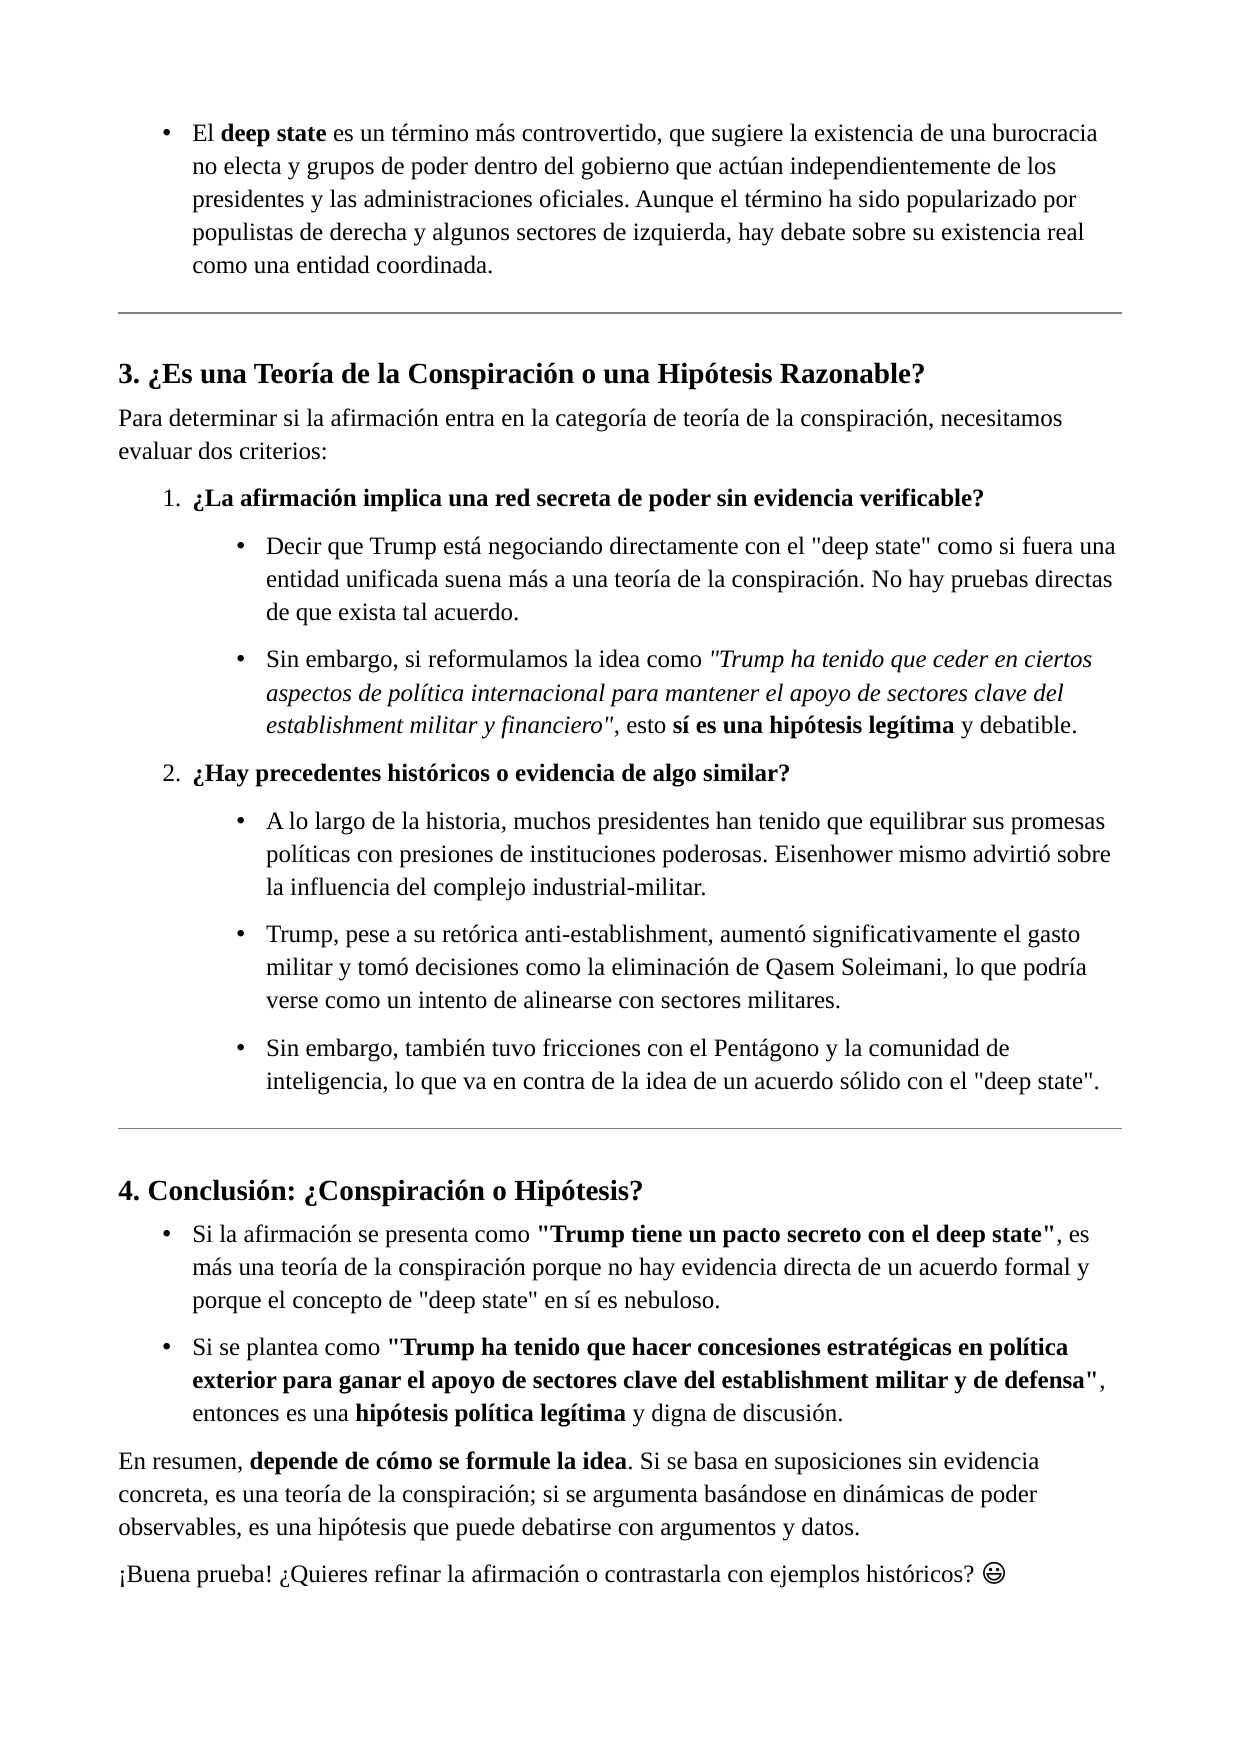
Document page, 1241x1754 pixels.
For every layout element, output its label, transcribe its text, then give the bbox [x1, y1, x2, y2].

list A lo largo de la historia, muchos presidentes han tenido que equilibrar sus promesas políticas con presiones de instituciones poderosas. Eisenhower mismo advirtió sobre la influencia del complejo industrial-militar. [236, 806, 1122, 901]
subtitle 3. ¿Es una Teoría de la Conspiración o una Hipótesis Razonable? [118, 357, 1122, 390]
text ¡Buena prueba! ¿Quieres refinar la afirmación o contrastarla con ejemplos históricos? 😃 [118, 1559, 1122, 1588]
list ¿Hay precedentes históricos o evidencia de algo similar? [162, 758, 1122, 787]
subtitle 4. Conclusión: ¿Conspiración o Hipótesis? [118, 1173, 1122, 1206]
list Si la afirmación se presenta como "Trump tiene un pacto secreto con el deep state", es más una teoría de la conspiración porque no hay evidencia directa de un acuerdo formal y porque el concepto de "deep state" en sí es nebuloso. [162, 1219, 1122, 1313]
list Si se plantea como "Trump ha tenido que hacer concesiones estratégicas en política exterior para ganar el apoyo de sectores clave del establishment militar y de defensa", entonces es una hipótesis política legítima y digna de discusión. [162, 1332, 1122, 1427]
list Trump, pese a su retórica anti-establishment, aumentó significativamente el gasto militar y tomó decisiones como la eliminación de Qasem Soleimani, lo que podría verse como un intento de alinearse con sectores militares. [236, 919, 1122, 1014]
text Para determinar si la afirmación entra en la categoría de teoría de la conspiración, necesitamos evaluar dos criterios: [118, 403, 1122, 464]
list Sin embargo, también tuvo fricciones con el Pentágono y la comunidad de inteligencia, lo que va en contra de la idea de un acuerdo sólido con el "deep state". [236, 1033, 1122, 1095]
list ¿La afirmación implica una red secreta de poder sin evidencia verificable? [162, 483, 1122, 512]
text En resumen, depende de cómo se formule la idea. Si se basa en suposiciones sin evidencia concreta, es una teoría de la conspiración; si se argumenta basándose en dinámicas de poder observables, es una hipótesis que puede debatirse con argumentos y datos. [118, 1446, 1122, 1541]
list Sin embargo, si reformulamos la idea como "Trump ha tenido que ceder en ciertos aspectos de política internacional para mantener el apoyo de sectores clave del establishment militar y financiero", esto sí es una hipótesis legítima y debatible. [236, 644, 1122, 739]
list Decir que Trump está negociando directamente con el "deep state" como si fuera una entidad unificada suena más a una teoría de la conspiración. No hay pruebas directas de que exista tal acuerdo. [236, 531, 1122, 626]
list El deep state es un término más controvertido, que sugiere la existencia de una burocracia no electa y grupos de poder dentro del gobierno que actúan independientemente de los presidentes y las administraciones oficiales. Aunque el término ha sido popularizado por populistas de derecha y algunos sectores de izquierda, hay debate sobre su existencia real como una entidad coordinada. [162, 118, 1122, 279]
